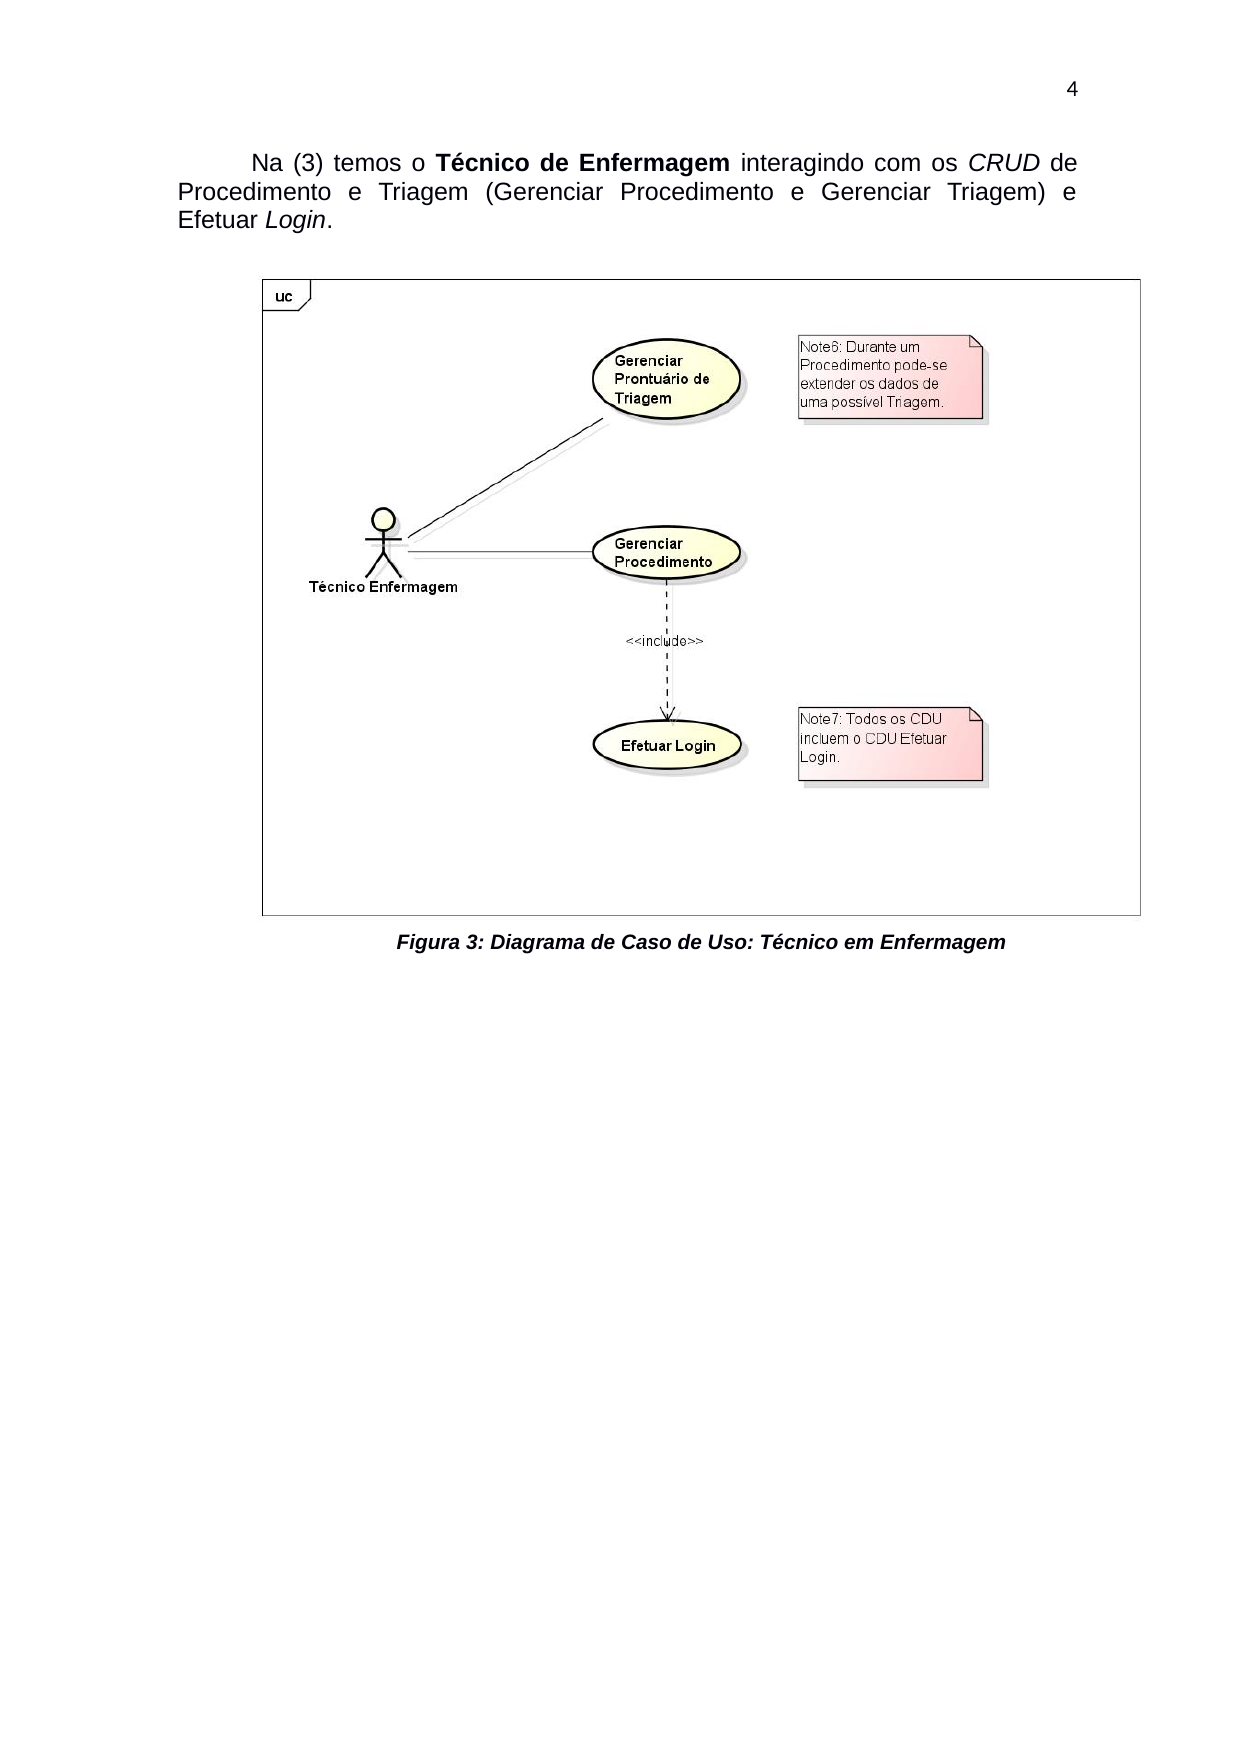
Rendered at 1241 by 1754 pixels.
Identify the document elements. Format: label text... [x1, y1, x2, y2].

picture [251, 267, 1152, 927]
text Na (Figura 3) temos o Técnico de Enfermagem interagindo com os CRUD de Procedimento e Triagem (Gerenciar Procedimento e Gerenciar Triagem) e Efetuar Login. [177, 148, 1078, 234]
text Figura 3: Diagrama de Caso de Uso: Técnico em Enfermagem [251, 927, 1152, 954]
